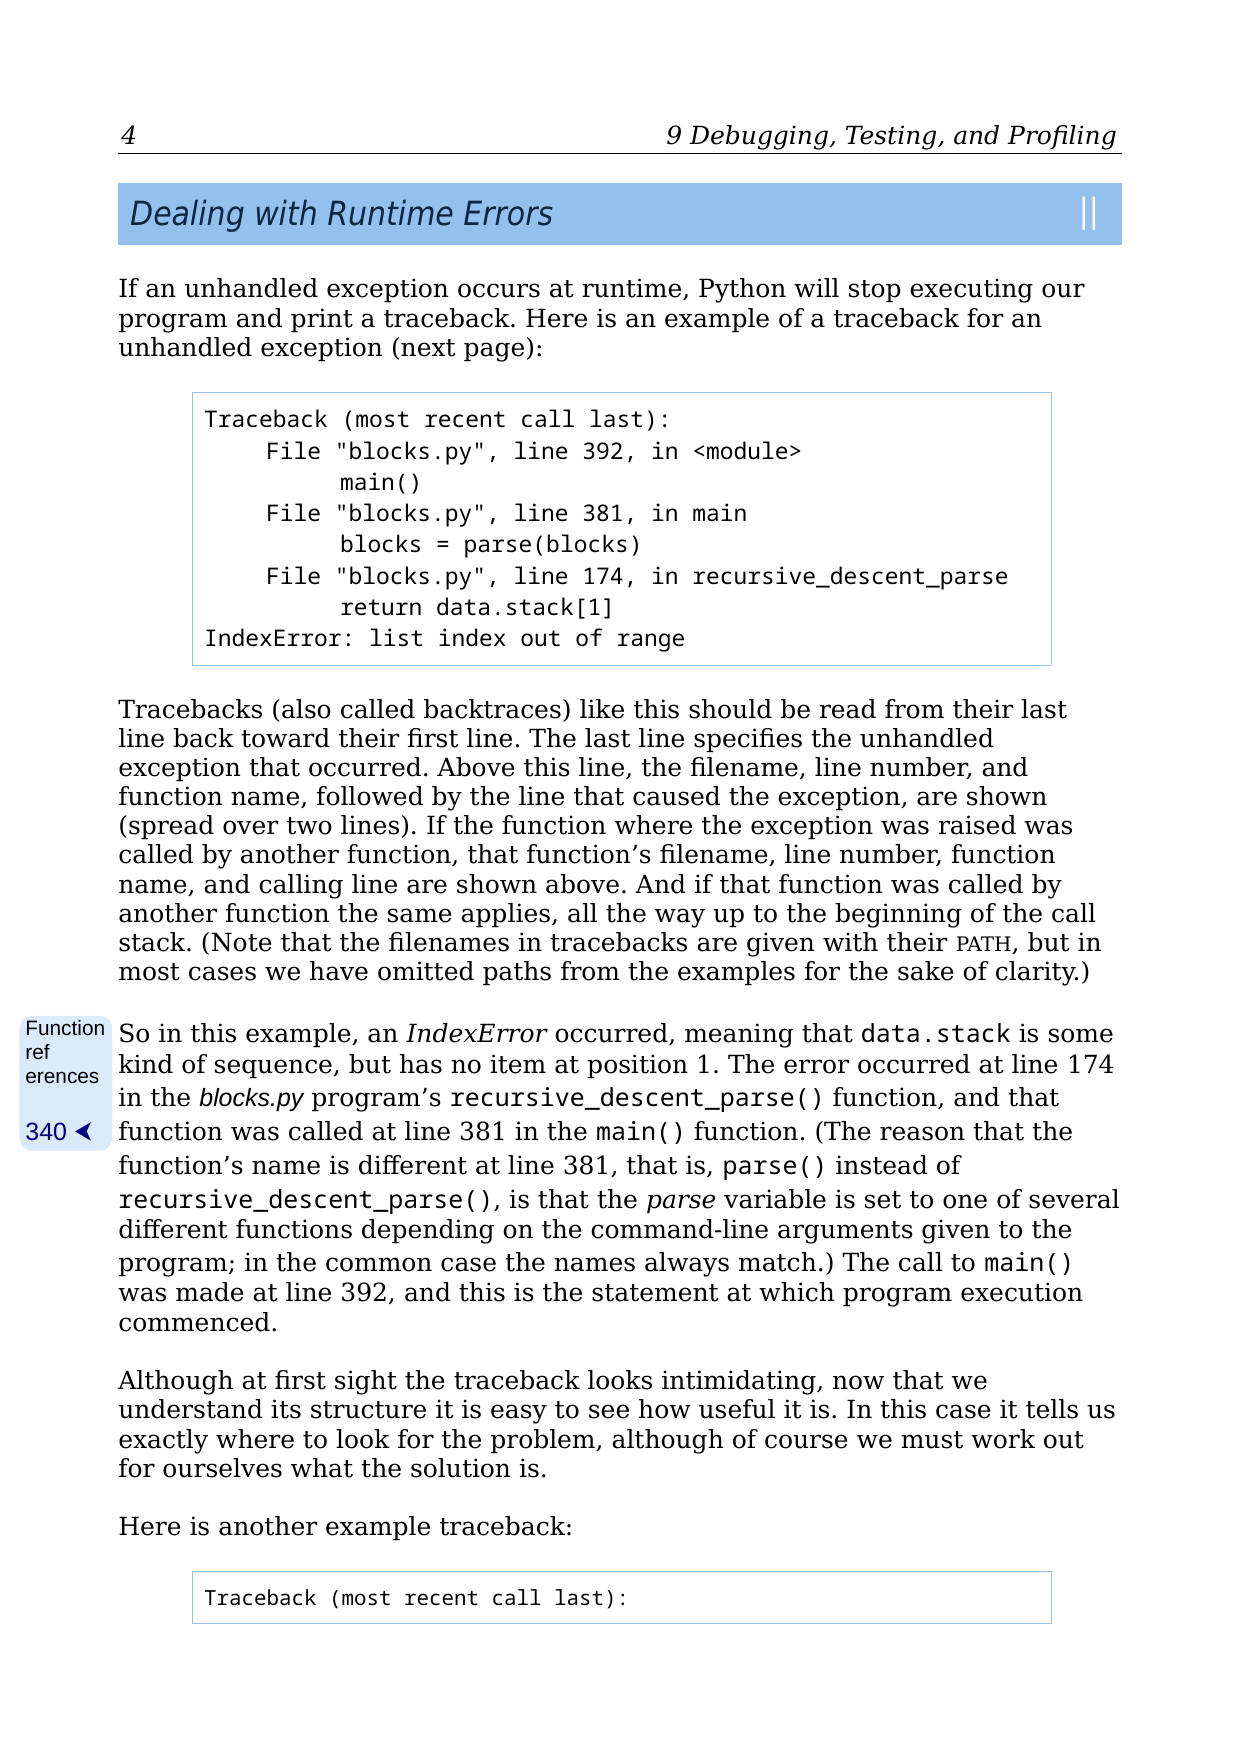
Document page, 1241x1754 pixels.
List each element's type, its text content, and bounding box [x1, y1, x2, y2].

text return data.stack[1] [193, 579, 1051, 610]
text Tracebacks (also called backtraces) like this should be read from their last line back toward their first line. The last line specifies the unhandled exception that occurred. Above this line, the filename, line number, and function name, followed by the line that caused the exception, are shown (spread over two lines). If the function where the exception was raised was called by another function, that function’s filename, line number, function name, and calling line are shown above. And if that function was called by another function the same applies, all the way up to the beginning of the call stack. (Note that the filenames in tracebacks are given with their path, but in most cases we have omitted paths from the examples for the sake of clarity.) [118, 695, 1122, 986]
text If an unhandled exception occurs at runtime, Python will stop executing our program and print a traceback. Here is an example of a traceback for an unhandled exception (next page): [118, 274, 1122, 362]
text File "blocks.py", line 381, in main [193, 485, 1051, 517]
text Traceback (most recent call last): [193, 393, 1051, 423]
text Traceback (most recent call last): [193, 1572, 1051, 1623]
text Here is another example traceback: [118, 1513, 1122, 1542]
text IndexError: list index out of range [193, 610, 1051, 665]
text || [1063, 191, 1098, 230]
text main() [193, 454, 1051, 485]
subtitle Dealing with Runtime Errors [118, 183, 1122, 245]
text Although at first sight the traceback looks intimidating, now that we understand its structure it is easy to see how useful it is. In this case it tells us exactly where to look for the problem, although of course we must work out for ourselves what the solution is. [118, 1366, 1122, 1483]
text So in this example, an IndexError occurred, meaning that data.stack is some kind of sequence, but has no item at position 1. The error occurred at line 174 in the blocks.py program’s recursive_descent_parse() function, and that function was called at line 381 in the main() function. (The reason that the function’s name is different at line 381, that is, parse() instead of recursive_descent_parse(), is that the parse variable is set to one of several different functions depending on the command-line arguments given to the program; in the common case the names always match.) The call to main() was made at line 392, and this is the statement at which program execution commenced. [118, 1016, 1122, 1337]
text File "blocks.py", line 174, in recursive_descent_parse [193, 548, 1051, 579]
text File "blocks.py", line 392, in <module> [193, 423, 1051, 454]
text blocks = parse(blocks) [193, 517, 1051, 548]
